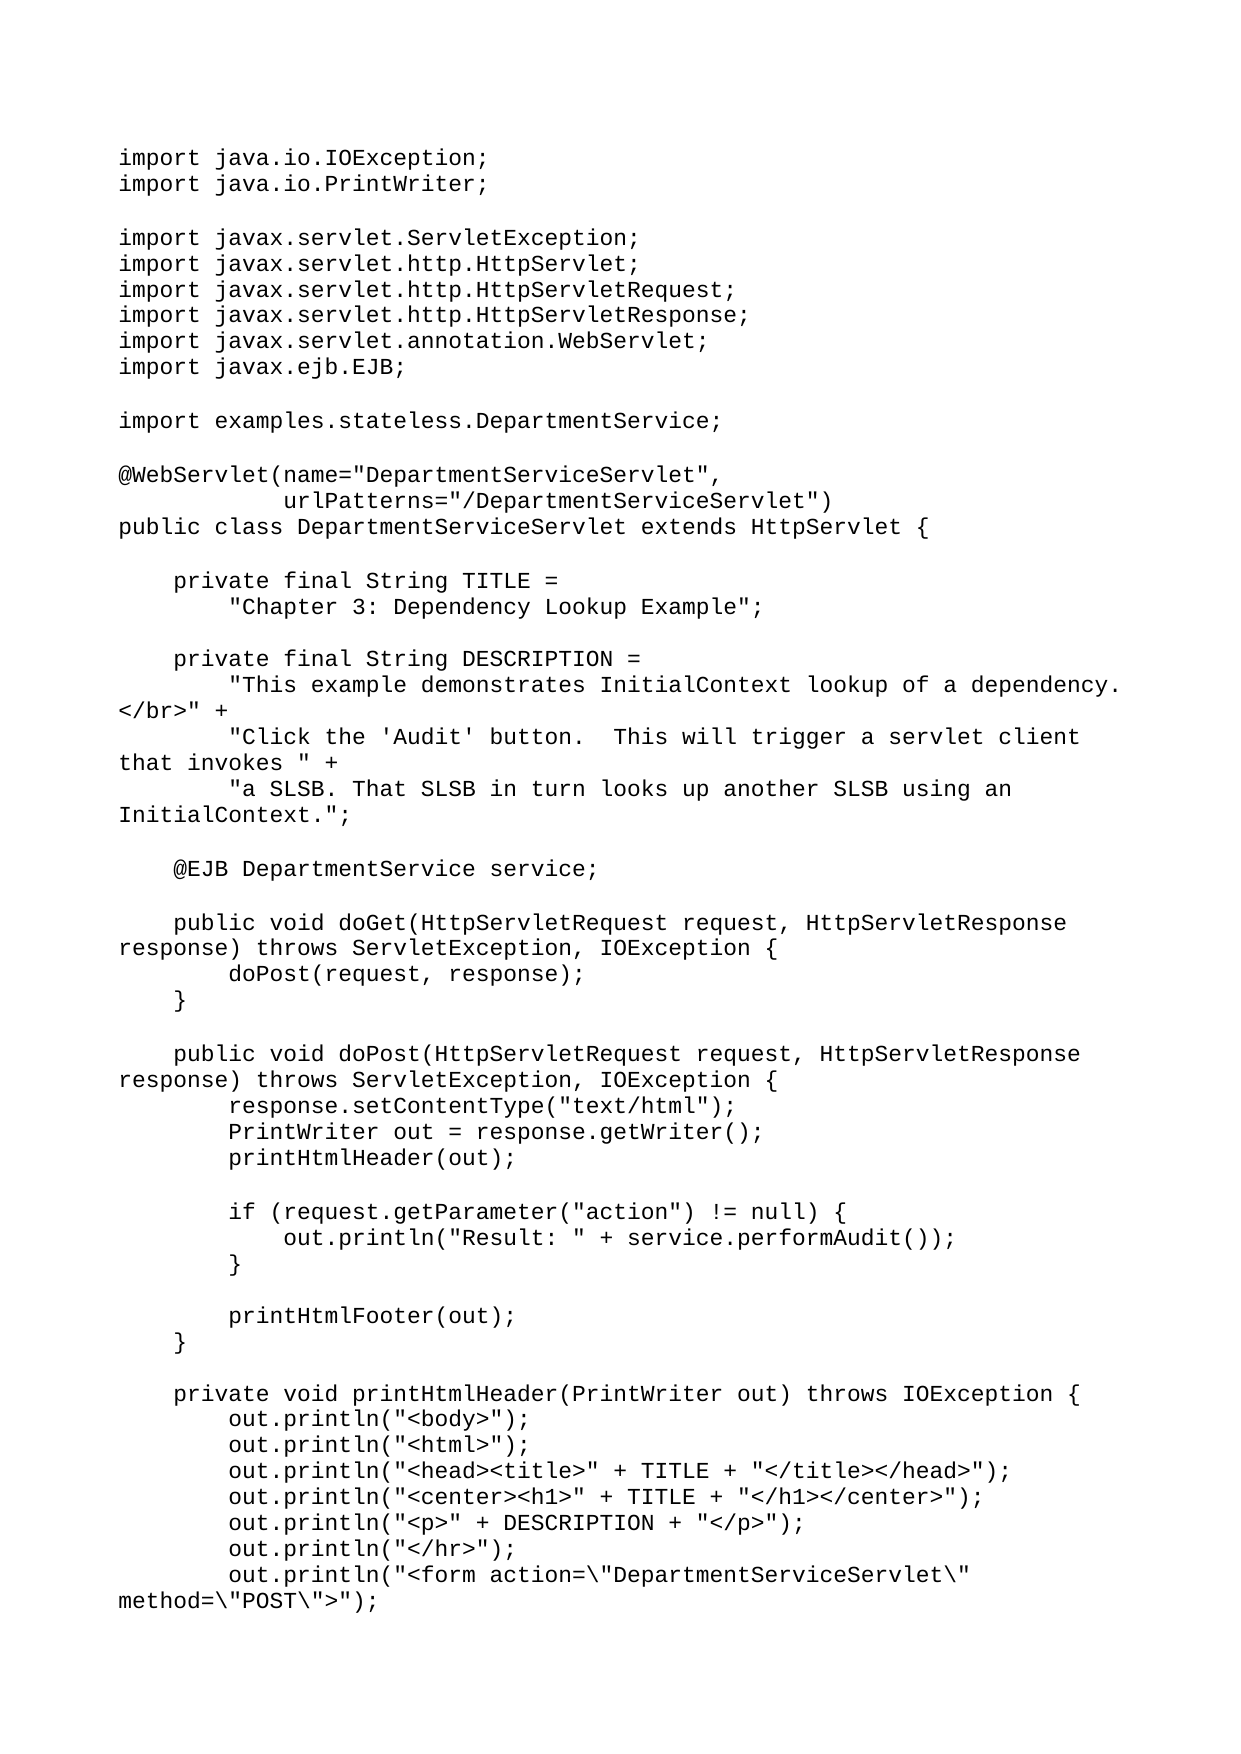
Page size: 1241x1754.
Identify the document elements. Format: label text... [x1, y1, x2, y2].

text printHtmlFooter(out); [118, 1304, 1122, 1330]
text out.println("<html>"); [118, 1434, 1122, 1460]
text public class DepartmentServiceServlet extends HttpServlet { [118, 516, 1122, 541]
text import java.io.IOException; [118, 146, 1122, 172]
text "This example demonstrates InitialContext lookup of a dependency. </br>" + [118, 673, 1122, 725]
text printHtmlHeader(out); [118, 1146, 1122, 1172]
text urlPatterns="/DepartmentServiceServlet") [118, 489, 1122, 516]
text public void doGet(HttpServletRequest request, HttpServletResponse response) throws ServletException, IOException { [118, 911, 1122, 963]
text "Chapter 3: Dependency Lookup Example"; [118, 595, 1122, 621]
text out.println("<center><h1>" + TITLE + "</h1></center>"); [118, 1486, 1122, 1512]
text out.println("Result: " + service.performAudit()); [118, 1226, 1122, 1252]
text doPost(request, response); [118, 963, 1122, 989]
text private final String DESCRIPTION = [118, 647, 1122, 673]
text private final String TITLE = [118, 569, 1122, 595]
text import java.io.PrintWriter; [118, 172, 1122, 198]
text out.println("<body>"); [118, 1408, 1122, 1434]
text import javax.ejb.EJB; [118, 356, 1122, 382]
text import javax.servlet.http.HttpServlet; [118, 252, 1122, 278]
text } [118, 989, 1122, 1014]
text } [118, 1330, 1122, 1356]
text public void doPost(HttpServletRequest request, HttpServletResponse response) throws ServletException, IOException { [118, 1043, 1122, 1094]
text out.println("<p>" + DESCRIPTION + "</p>"); [118, 1512, 1122, 1537]
text import javax.servlet.http.HttpServletRequest; [118, 278, 1122, 304]
text "a SLSB. That SLSB in turn looks up another SLSB using an InitialContext."; [118, 777, 1122, 829]
text import javax.servlet.http.HttpServletResponse; [118, 304, 1122, 330]
text @WebServlet(name="DepartmentServiceServlet", [118, 464, 1122, 489]
text if (request.getParameter("action") != null) { [118, 1200, 1122, 1226]
text import javax.servlet.ServletException; [118, 226, 1122, 252]
text response.setContentType("text/html"); [118, 1094, 1122, 1120]
text "Click the 'Audit' button. This will trigger a servlet client that invokes " + [118, 725, 1122, 777]
text out.println("</hr>"); [118, 1537, 1122, 1563]
text } [118, 1252, 1122, 1278]
text @EJB DepartmentService service; [118, 857, 1122, 883]
text out.println("<head><title>" + TITLE + "</title></head>"); [118, 1460, 1122, 1486]
text import javax.servlet.annotation.WebServlet; [118, 330, 1122, 356]
text out.println("<form action=\"DepartmentServiceServlet\" method=\"POST\">"); [118, 1563, 1122, 1615]
text private void printHtmlHeader(PrintWriter out) throws IOException { [118, 1382, 1122, 1408]
text PrintWriter out = response.getWriter(); [118, 1120, 1122, 1146]
text import examples.stateless.DepartmentService; [118, 410, 1122, 436]
